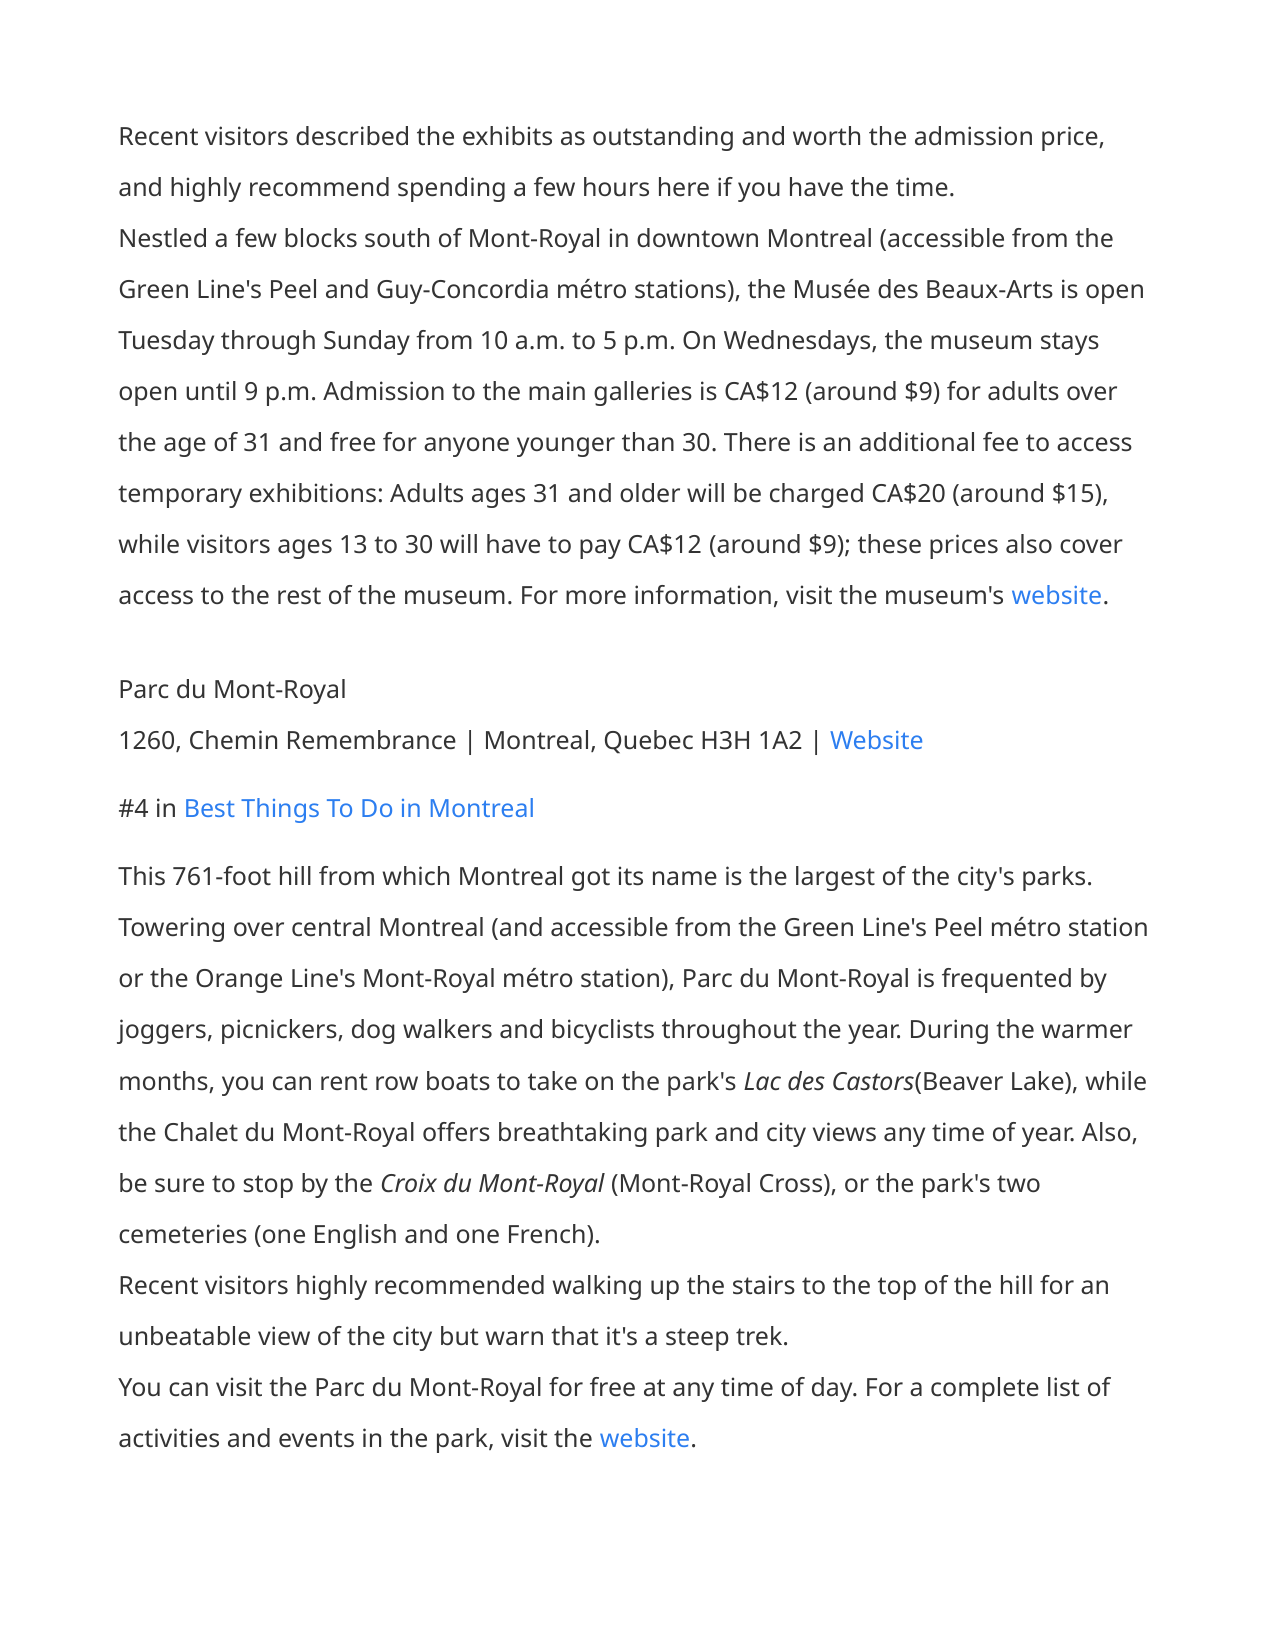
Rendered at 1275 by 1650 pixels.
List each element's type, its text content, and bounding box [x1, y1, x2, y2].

text Nestled a few blocks south of Mont-Royal in downtown Montreal (accessible from the Green Line's Peel and Guy-Concordia métro stations), the Musée des Beaux-Arts is open Tuesday through Sunday from 10 a.m. to 5 p.m. On Wednesdays, the museum stays open until 9 p.m. Admission to the main galleries is CA$12 (around $9) for adults over the age of 31 and free for anyone younger than 30. There is an additional fee to access temporary exhibitions: Adults ages 31 and older will be charged CA$20 (around $15), while visitors ages 13 to 30 will have to pay CA$12 (around $9); these prices also cover access to the rest of the museum. For more information, visit the museum's website. [118, 220, 1157, 612]
subtitle Parc du Mont-Royal [118, 672, 1157, 706]
text #4 in Best Things To Do in Montreal [118, 791, 1157, 825]
text 1260, Chemin Remembrance | Montreal, Quebec H3H 1A2 | Website [118, 723, 1157, 757]
text You can visit the Parc du Mont-Royal for free at any time of day. For a complete list of activities and events in the park, visit the website. [118, 1369, 1157, 1454]
text Recent visitors highly recommended walking up the stairs to the top of the hill for an unbeatable view of the city but warn that it's a steep trek. [118, 1267, 1157, 1352]
text This 761-foot hill from which Montreal got its name is the largest of the city's parks. Towering over central Montreal (and accessible from the Green Line's Peel métro station or the Orange Line's Mont-Royal métro station), Parc du Mont-Royal is frequented by joggers, picnickers, dog walkers and bicyclists throughout the year. During the warmer months, you can rent row boats to take on the park's Lac des Castors(Beaver Lake), while the Chalet du Mont-Royal offers breathtaking park and city views any time of year. Also, be sure to stop by the Croix du Mont-Royal (Mont-Royal Cross), or the park's two cemeteries (one English and one French). [118, 859, 1157, 1250]
text Recent visitors described the exhibits as outstanding and worth the admission price, and highly recommend spending a few hours here if you have the time. [118, 118, 1157, 203]
